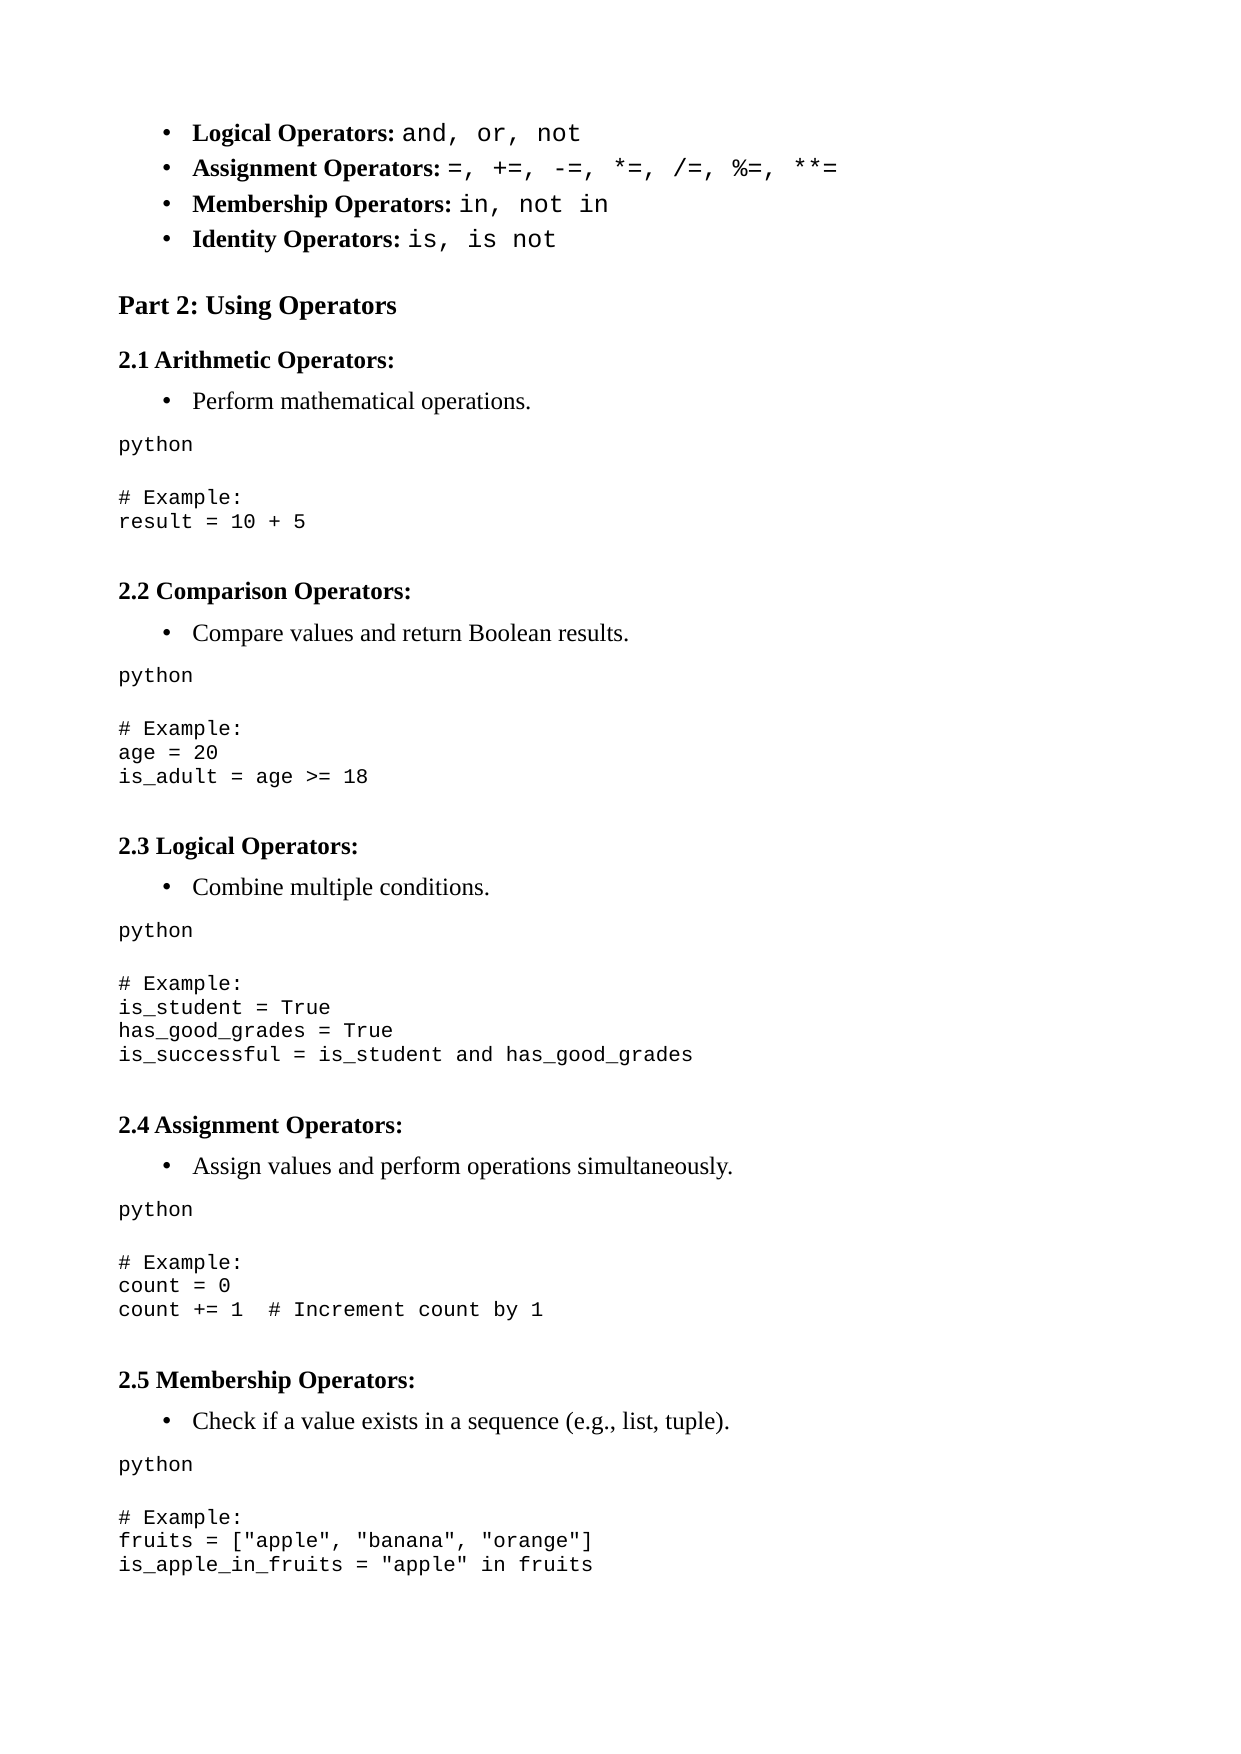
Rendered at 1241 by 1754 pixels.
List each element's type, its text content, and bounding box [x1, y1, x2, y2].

text # Example: [118, 1507, 1122, 1530]
subtitle 2.1 Arithmetic Operators: [118, 345, 1122, 374]
text fruits = ["apple", "banana", "orange"] [118, 1530, 1122, 1554]
list Combine multiple conditions. [162, 872, 1122, 901]
list Identity Operators: is, is not [162, 224, 1122, 255]
list Membership Operators: in, not in [162, 189, 1122, 220]
list Perform mathematical operations. [162, 386, 1122, 415]
text # Example: [118, 973, 1122, 997]
text python [118, 920, 1122, 944]
subtitle 2.4 Assignment Operators: [118, 1110, 1122, 1138]
text # Example: [118, 718, 1122, 742]
text python [118, 665, 1122, 689]
text is_student = True [118, 997, 1122, 1021]
text result = 10 + 5 [118, 511, 1122, 534]
text is_successful = is_student and has_good_grades [118, 1044, 1122, 1068]
subtitle 2.5 Membership Operators: [118, 1365, 1122, 1393]
text # Example: [118, 487, 1122, 511]
text is_adult = age >= 18 [118, 766, 1122, 789]
list Compare values and return Boolean results. [162, 618, 1122, 646]
list Check if a value exists in a sequence (e.g., list, tuple). [162, 1406, 1122, 1435]
text python [118, 434, 1122, 458]
text is_apple_in_fruits = "apple" in fruits [118, 1554, 1122, 1578]
subtitle Part 2: Using Operators [118, 289, 1122, 320]
text python [118, 1199, 1122, 1222]
list Assign values and perform operations simultaneously. [162, 1151, 1122, 1180]
text count = 0 [118, 1275, 1122, 1299]
subtitle 2.3 Logical Operators: [118, 831, 1122, 860]
list Logical Operators: and, or, not [162, 118, 1122, 149]
text count += 1 # Increment count by 1 [118, 1299, 1122, 1323]
text age = 20 [118, 742, 1122, 766]
text has_good_grades = True [118, 1021, 1122, 1044]
text python [118, 1453, 1122, 1477]
text # Example: [118, 1252, 1122, 1275]
subtitle 2.2 Comparison Operators: [118, 576, 1122, 605]
list Assignment Operators: =, +=, -=, *=, /=, %=, **= [162, 153, 1122, 184]
